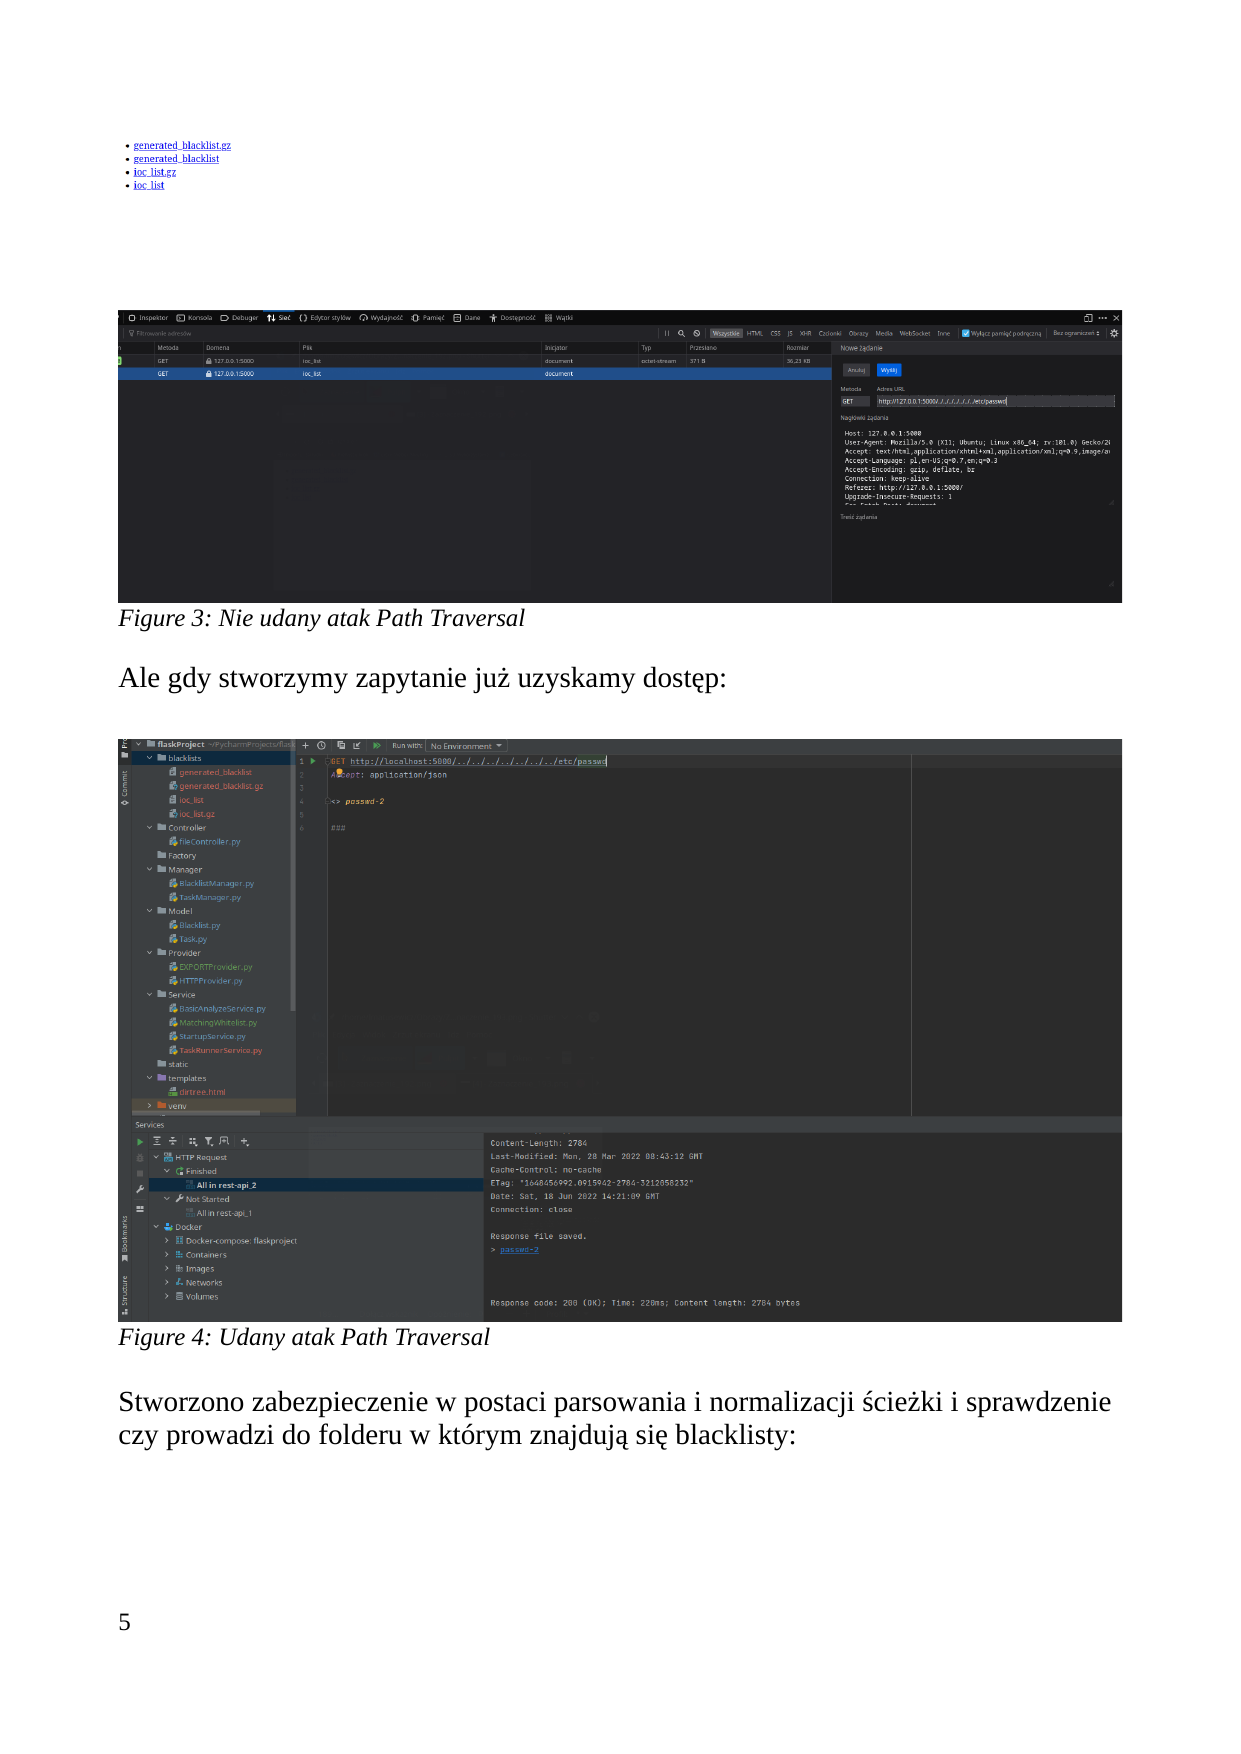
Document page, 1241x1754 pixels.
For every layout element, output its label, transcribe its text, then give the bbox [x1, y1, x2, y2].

picture [118, 130, 1123, 603]
text Ale gdy stworzymy zapytanie już uzyskamy dostęp: [118, 660, 1122, 694]
text Stworzono zabezpieczenie w postaci parsowania i normalizacji ścieżki i sprawdzenie czy prowadzi do folderu w którym znajdują się blacklisty: [118, 1384, 1122, 1451]
picture [118, 739, 1123, 1322]
text Figure 4: Udany atak Path Traversal [118, 1322, 1122, 1350]
text Figure 3: Nie udany atak Path Traversal [118, 603, 1122, 631]
